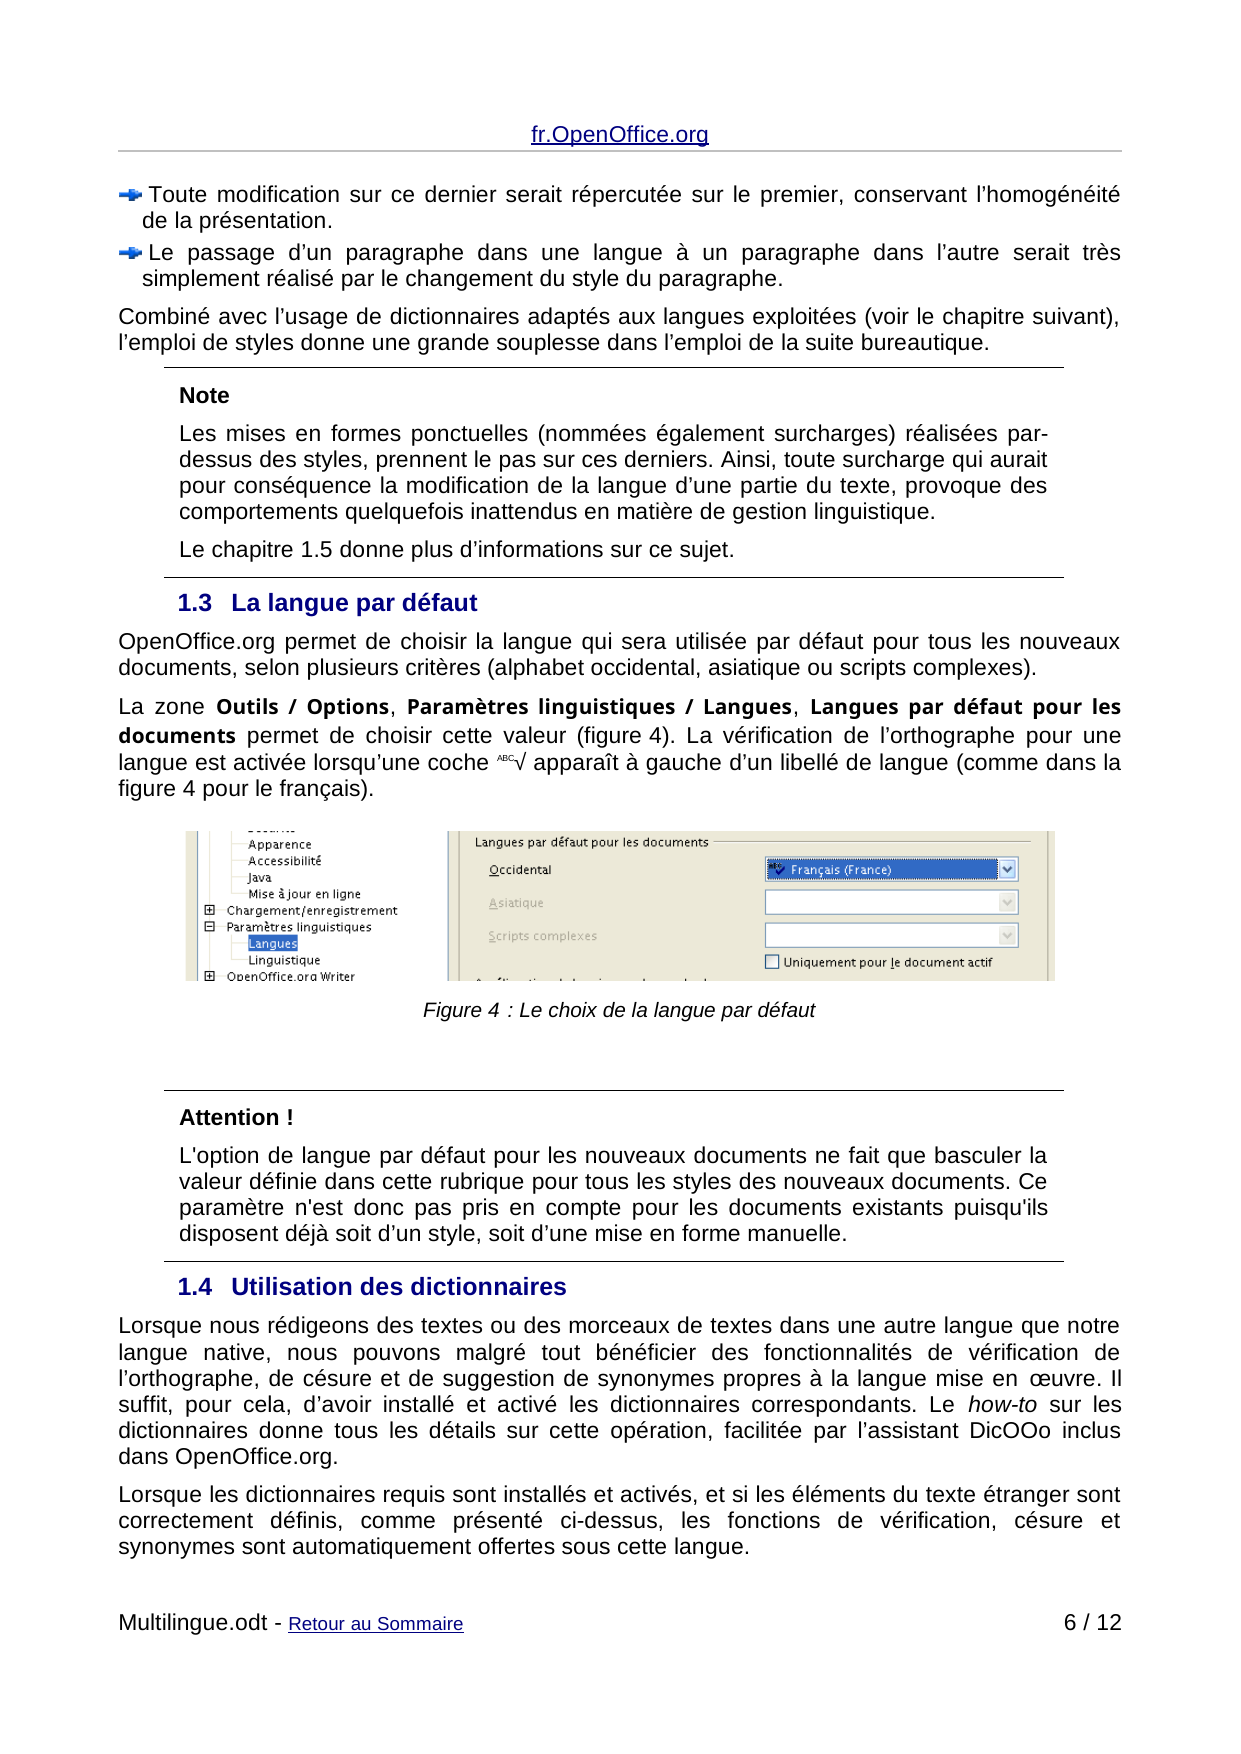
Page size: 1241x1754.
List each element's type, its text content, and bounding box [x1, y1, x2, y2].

list Le passage d’un paragraphe dans une langue à un paragraphe dans l’autre serait très simplement réalisé par le changement du style du paragraphe. [118, 239, 1122, 292]
text Figure 4 : Le choix de la langue par défaut [186, 981, 1055, 1022]
picture [119, 189, 142, 201]
list Toute modification sur ce dernier serait répercutée sur le premier, conservant l’homogénéité de la présentation. [118, 182, 1122, 234]
picture [185, 831, 1055, 981]
text Combiné avec l’usage de dictionnaires adaptés aux langues exploitées (voir le chapitre suivant), l’emploi de styles donne une grande souplesse dans l’emploi de la suite bureautique. [118, 303, 1122, 356]
text OpenOffice.org permet de choisir la langue qui sera utilisée par défaut pour tous les nouveaux documents, selon plusieurs critères (alphabet occidental, asiatique ou scripts complexes). [118, 628, 1122, 681]
picture [119, 247, 142, 259]
text Note [164, 368, 1064, 405]
text Lorsque nous rédigeons des textes ou des morceaux de textes dans une autre langue que notre langue native, nous pouvons malgré tout bénéficier des fonctionnalités de vérification de l’orthographe, de césure et de suggestion de synonymes propres à la langue mise en œuvre. Il suffit, pour cela, d’avoir installé et activé les dictionnaires correspondants. Le how-to sur les dictionnaires donne tous les détails sur cette opération, facilitée par l’assistant DicOOo inclus dans OpenOffice.org. [118, 1313, 1122, 1469]
text Attention ! [164, 1091, 1064, 1127]
subtitle Utilisation des dictionnaires [177, 1273, 1122, 1301]
text Les mises en formes ponctuelles (nommées également surcharges) réalisées par-dessus des styles, prennent le pas sur ces derniers. Ainsi, toute surcharge qui aurait pour conséquence la modification de la langue d’une partie du texte, provoque des comportements quelquefois inattendus en matière de gestion linguistique. [164, 405, 1064, 521]
subtitle La langue par défaut [177, 589, 1122, 617]
text Le chapitre 1.5 donne plus d’informations sur ce sujet. [164, 521, 1064, 577]
text La zone Outils / Options, Paramètres linguistiques / Langues, Langues par défaut pour les documents permet de choisir cette valeur (figure 4). La vérification de l’orthographe pour une langue est activée lorsqu’une coche abc√ apparaît à gauche d’un libellé de langue (comme dans la figure 4 pour le français). [118, 692, 1122, 801]
text Lorsque les dictionnaires requis sont installés et activés, et si les éléments du texte étranger sont correctement définis, comme présenté ci-dessus, les fonctions de vérification, césure et synonymes sont automatiquement offertes sous cette langue. [118, 1481, 1122, 1559]
text L'option de langue par défaut pour les nouveaux documents ne fait que basculer la valeur définie dans cette rubrique pour tous les styles des nouveaux documents. Ce paramètre n'est donc pas pris en compte pour les documents existants puisqu'ils disposent déjà soit d’un style, soit d’une mise en forme manuelle. [164, 1127, 1064, 1261]
